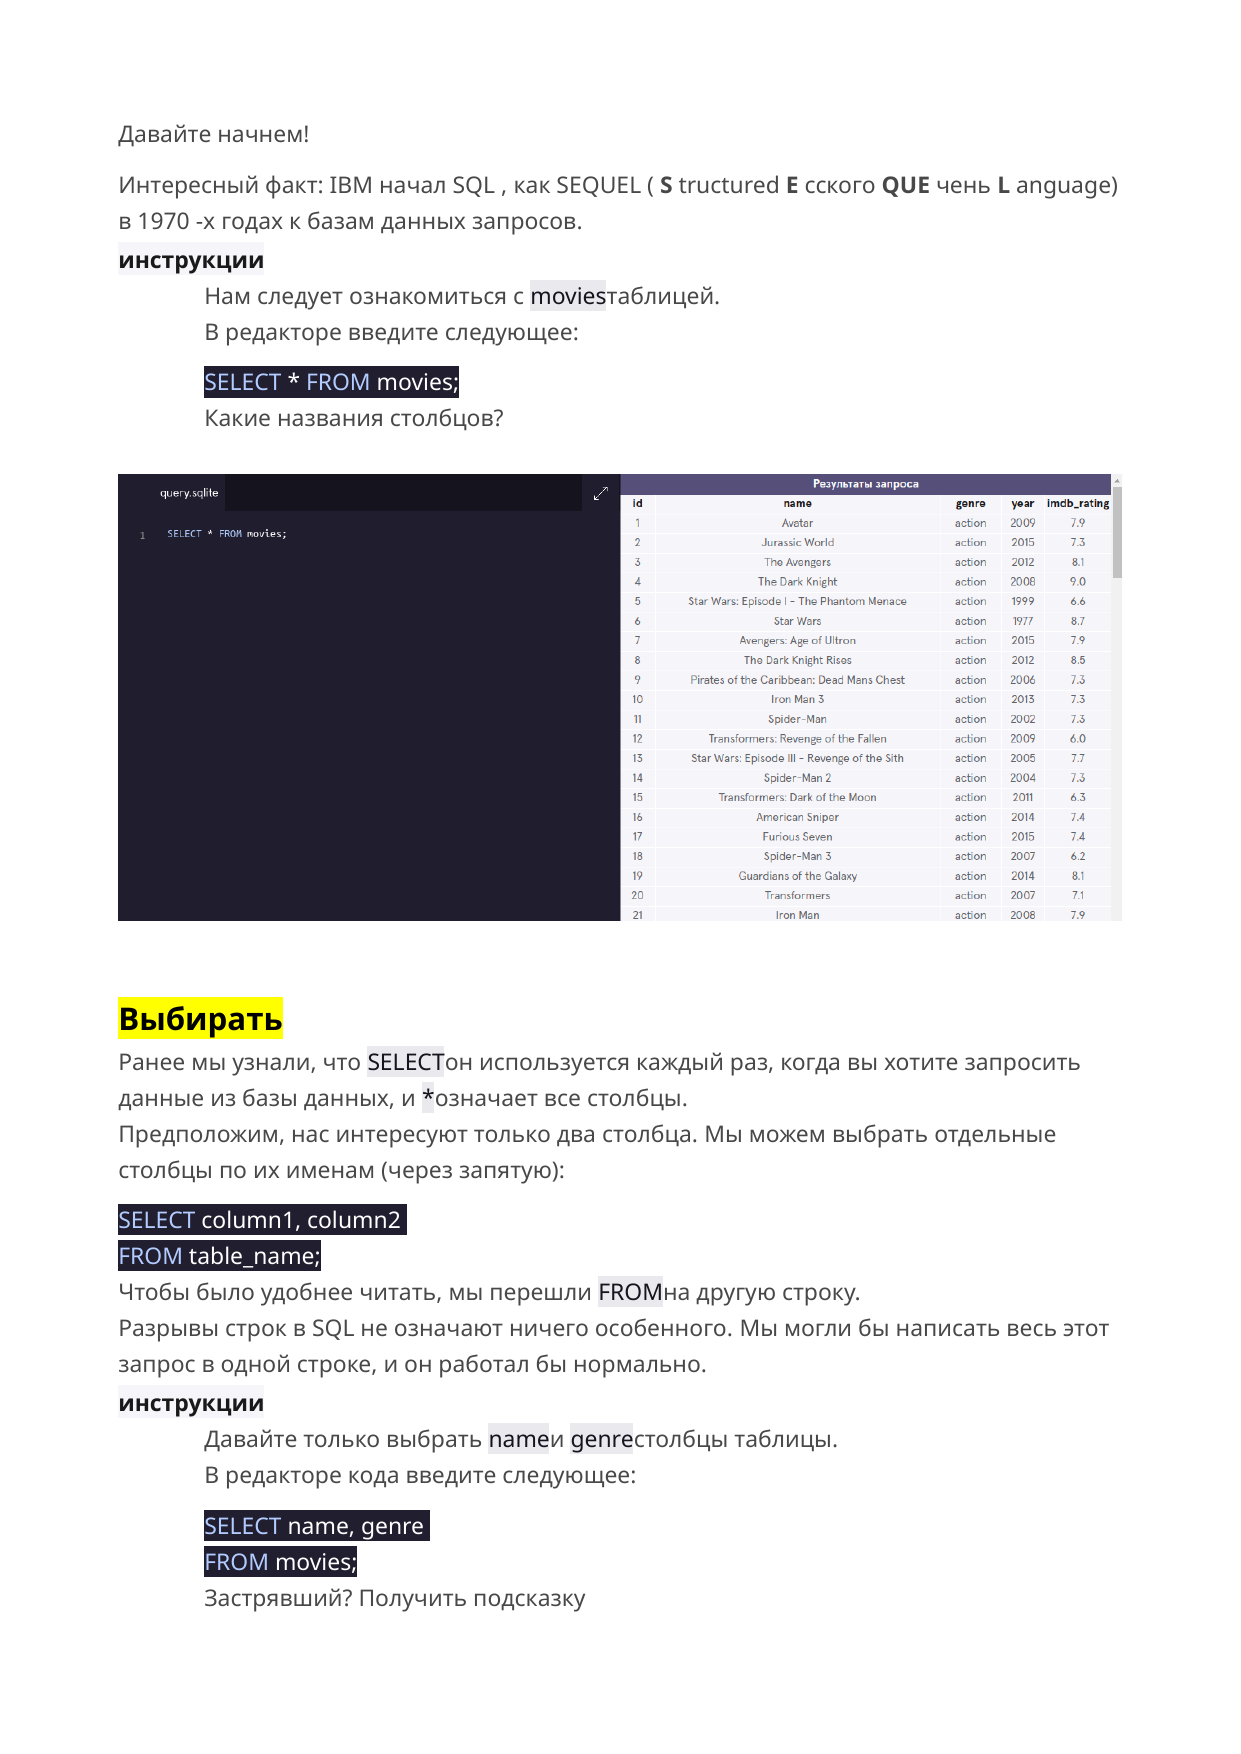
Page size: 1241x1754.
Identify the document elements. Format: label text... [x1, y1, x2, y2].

text SELECT name, genre [204, 1509, 1122, 1541]
text Давайте начнем! [118, 118, 1122, 149]
subtitle инструкции [118, 241, 1122, 275]
text Выбирать [118, 997, 1122, 1039]
text Чтобы было удобнее читать, мы перешли FROMна другую строку. [118, 1276, 1122, 1307]
text SELECT * FROM movies; [204, 366, 1122, 398]
text В редакторе кода введите следующее: [204, 1459, 1122, 1490]
text Предположим, нас интересуют только два столбца. Мы можем выбрать отдельные столбцы по их именам (через запятую): [118, 1118, 1122, 1185]
text Какие названия столбцов? [204, 402, 1122, 433]
picture [118, 474, 1123, 921]
text Разрывы строк в SQL не означают ничего особенного. Мы могли бы написать весь этот запрос в одной строке, и он работал бы нормально. [118, 1312, 1122, 1379]
subtitle инструкции [118, 1384, 1122, 1418]
text FROM table_name; [118, 1240, 1122, 1271]
text Ранее мы узнали, что SELECTон используется каждый раз, когда вы хотите запросить данные из базы данных, и *означает все столбцы. [118, 1046, 1122, 1113]
text Нам следует ознакомиться с moviesтаблицей. [204, 280, 1122, 311]
text SELECT column1, column2 [118, 1204, 1122, 1235]
text Давайте только выбрать nameи genreстолбцы таблицы. [204, 1423, 1122, 1454]
text Застрявший? Получить подсказку [204, 1581, 1122, 1613]
text В редакторе введите следующее: [204, 316, 1122, 347]
text Интересный факт: IBM начал SQL , как SEQUEL ( S tructured E сского QUE чень L anguage) в 1970 -х годах к базам данных запросов. [118, 169, 1122, 236]
text FROM movies; [204, 1546, 1122, 1577]
